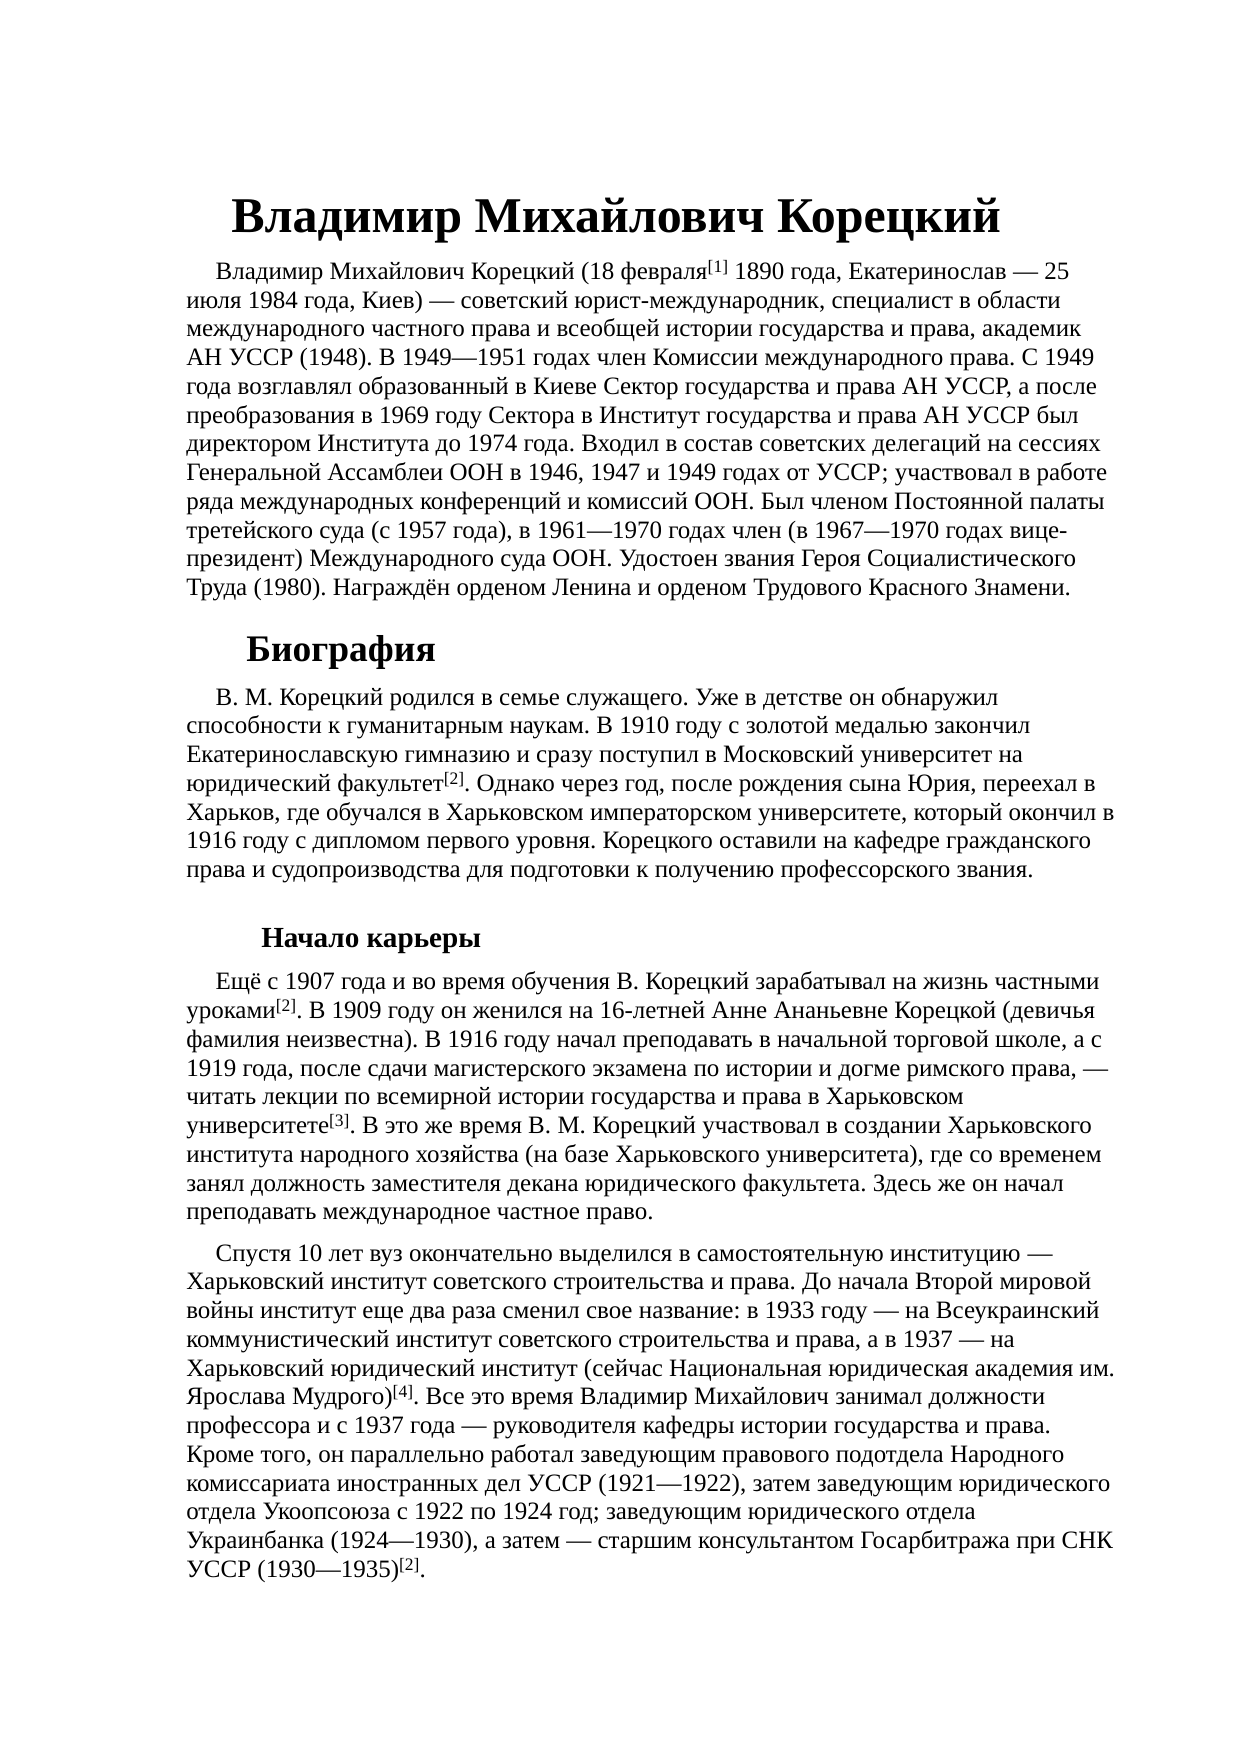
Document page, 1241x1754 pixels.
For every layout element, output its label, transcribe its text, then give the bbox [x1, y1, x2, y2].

text Ещё с 1907 года и во время обучения В. Корецкий зарабатывал на жизнь частными уроками[2]. В 1909 году он женился на 16-летней Анне Ананьевне Корецкой (девичья фамилия неизвестна). В 1916 году начал преподавать в начальной торговой школе, а с 1919 года, после сдачи магистерского экзамена по истории и догме римского права, — читать лекции по всемирной истории государства и права в Харьковском университете[3]. В это же время В. М. Корецкий участвовал в создании Харьковского института народного хозяйства (на базе Харьковского университета), где со временем занял должность заместителя декана юридического факультета. Здесь же он начал преподавать международное частное право. [186, 966, 1122, 1225]
text Спустя 10 лет вуз окончательно выделился в самостоятельную институцию — Харьковский институт советского строительства и права. До начала Второй мировой войны институт еще два раза сменил свое название: в 1933 году — на Всеукраинский коммунистический институт советского строительства и права, а в 1937 — на Харьковский юридический институт (сейчас Национальная юридическая академия им. Ярослава Мудрого)[4]. Все это время Владимир Михайлович занимал должности профессора и с 1937 года — руководителя кафедры истории государства и права. Кроме того, он параллельно работал заведующим правового подотдела Народного комиссариата иностранных дел УССР (1921—1922), затем заведующим юридического отдела Укоопсоюза с 1922 по 1924 год; заведующим юридического отдела Украинбанка (1924—1930), а затем — старшим консультантом Госарбитража при СНК УССР (1930—1935)[2]. [186, 1238, 1122, 1583]
subtitle Биография [186, 626, 1122, 669]
text Владимир Михайлович Корецкий (18 февраля[1] 1890 года, Екатеринослав — 25 июля 1984 года, Киев) — советский юрист-международник, специалист в области международного частного права и всеобщей истории государства и права, академик АН УССР (1948). В 1949—1951 годах член Комиссии международного права. C 1949 года возглавлял образованный в Киеве Сектор государства и права АН УССР, а после преобразования в 1969 году Сектора в Институт государства и права АН УССР был директором Института до 1974 года. Входил в состав советских делегаций на сессиях Генеральной Ассамблеи ООН в 1946, 1947 и 1949 годах от УССР; участвовал в работе ряда международных конференций и комиссий ООН. Был членом Постоянной палаты третейского суда (с 1957 года), в 1961—1970 годах член (в 1967—1970 годах вице-президент) Международного суда ООН. Удостоен звания Героя Социалистического Труда (1980). Награждён орденом Ленина и орденом Трудового Красного Знамени. [186, 256, 1122, 601]
text В. М. Корецкий родился в семье служащего. Уже в детстве он обнаружил способности к гуманитарным наукам. В 1910 году с золотой медалью закончил Екатеринославскую гимназию и сразу поступил в Московский университет на юридический факультет[2]. Однако через год, после рождения сына Юрия, переехал в Харьков, где обучался в Харьковском императорском университете, который окончил в 1916 году с дипломом первого уровня. Корецкого оставили на кафедре гражданского права и судопроизводства для подготовки к получению профессорского звания. [186, 682, 1122, 883]
subtitle Владимир Михайлович Корецкий [186, 186, 1122, 243]
subtitle Начало карьеры [186, 920, 1122, 954]
